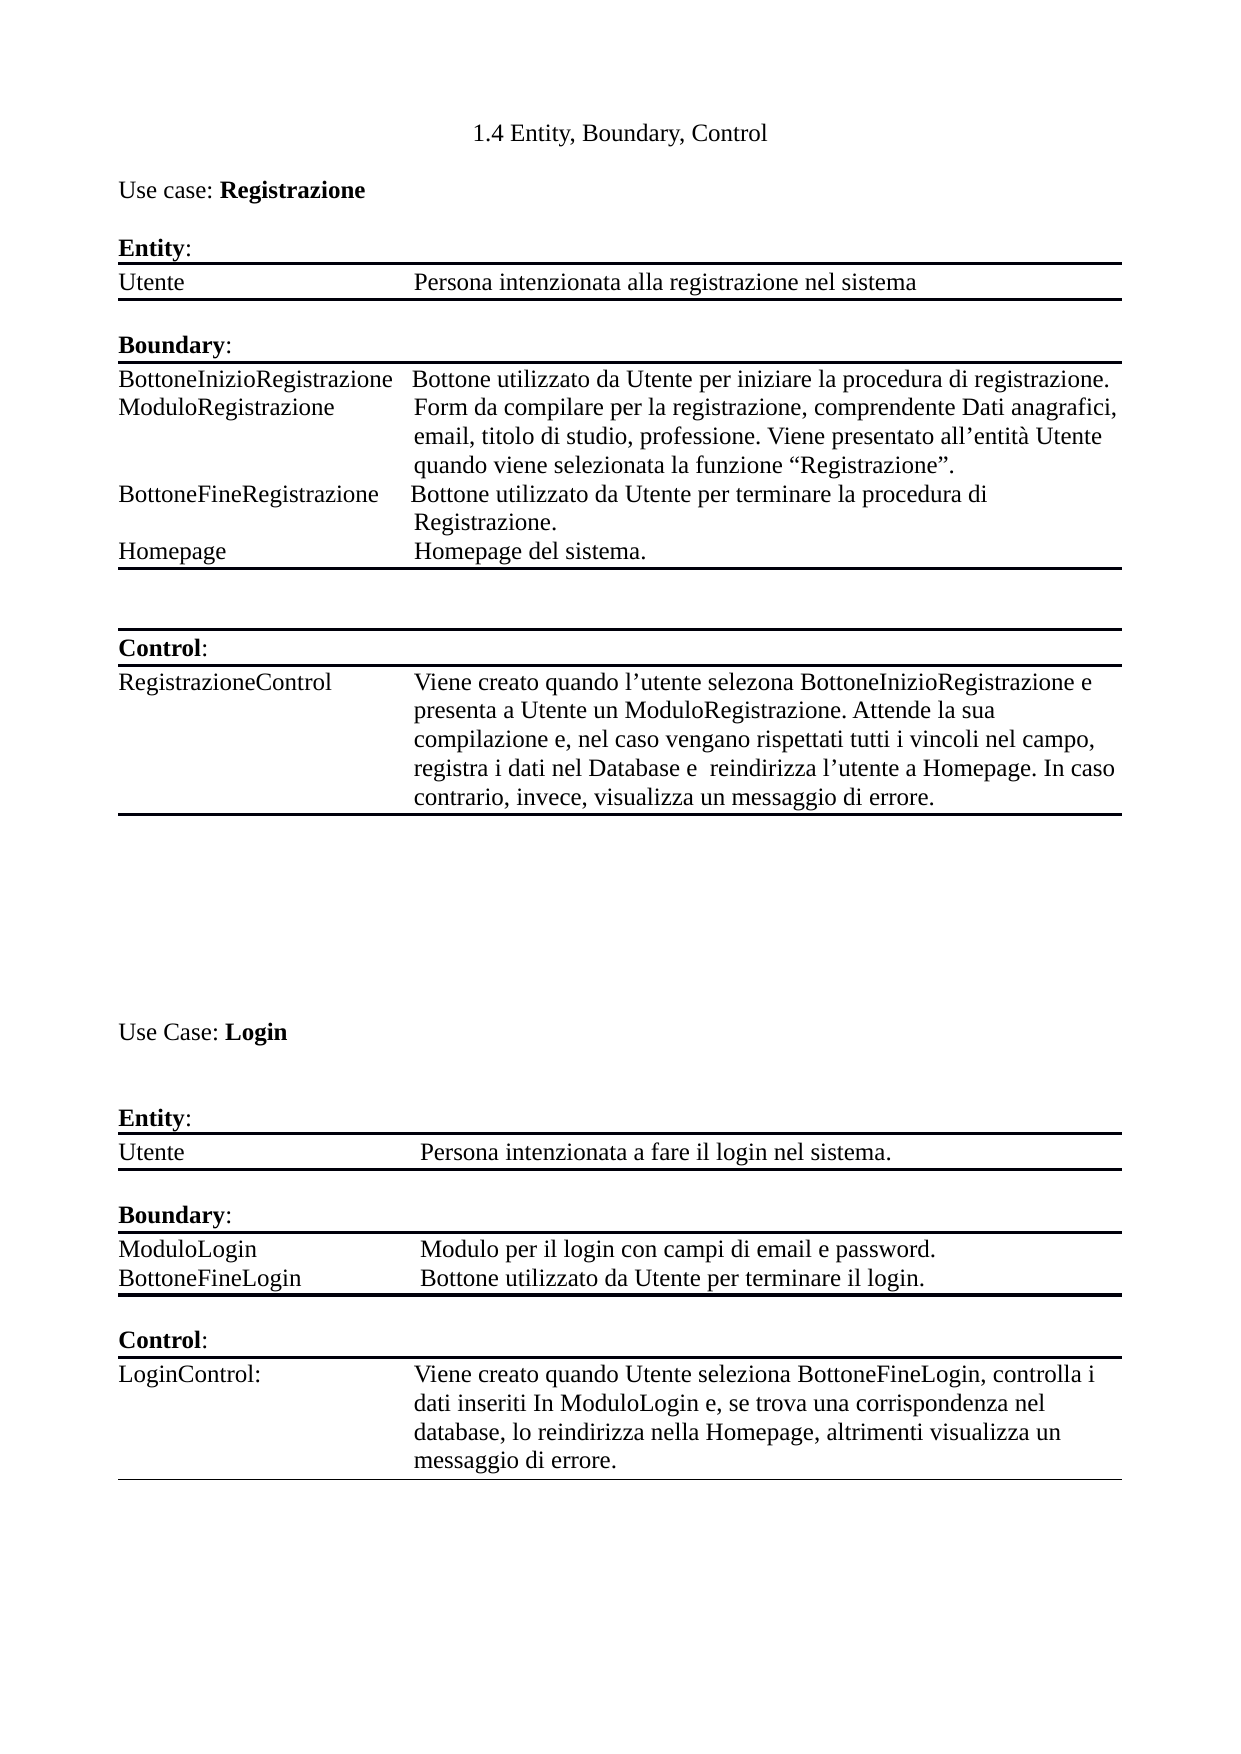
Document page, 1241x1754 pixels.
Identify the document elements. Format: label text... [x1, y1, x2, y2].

text BottoneFineLogin Bottone utilizzato da Utente per terminare il login. [118, 1263, 1122, 1293]
text LoginControl: Viene creato quando Utente seleziona BottoneFineLogin, controlla i dati inseriti In ModuloLogin e, se trova una corrispondenza nel database, lo reindirizza nella Homepage, altrimenti visualizza un messaggio di errore. [118, 1359, 1122, 1479]
text Homepage Homepage del sistema. [118, 536, 1122, 567]
text BottoneFineRegistrazione Bottone utilizzato da Utente per terminare la procedura di Registrazione. [118, 479, 1122, 536]
text Control: [118, 631, 1122, 664]
text RegistrazioneControl Viene creato quando l’utente selezona BottoneInizioRegistrazione e presenta a Utente un ModuloRegistrazione. Attende la sua compilazione e, nel caso vengano rispettati tutti i vincoli nel campo, registra i dati nel Database e reindirizza l’utente a Homepage. In caso contrario, invece, visualizza un messaggio di errore. [118, 667, 1122, 813]
text Entity: [118, 1103, 1122, 1132]
text ModuloLogin Modulo per il login con campi di email e password. [118, 1234, 1122, 1263]
text ModuloRegistrazione Form da compilare per la registrazione, comprendente Dati anagrafici, email, titolo di studio, professione. Viene presentato all’entità Utente quando viene selezionata la funzione “Registrazione”. [118, 392, 1122, 479]
text Utente Persona intenzionata alla registrazione nel sistema [118, 265, 1122, 298]
text 1.4 Entity, Boundary, Control [118, 118, 1122, 147]
text Boundary: [118, 1200, 1122, 1231]
text Entity: [118, 233, 1122, 262]
text BottoneInizioRegistrazione Bottone utilizzato da Utente per iniziare la procedura di registrazione. [118, 364, 1122, 392]
text Use Case: Login [118, 1017, 1122, 1046]
text Use case: Registrazione [118, 176, 1122, 204]
text Boundary: [118, 330, 1122, 361]
text Control: [118, 1325, 1122, 1356]
text Utente Persona intenzionata a fare il login nel sistema. [118, 1135, 1122, 1168]
